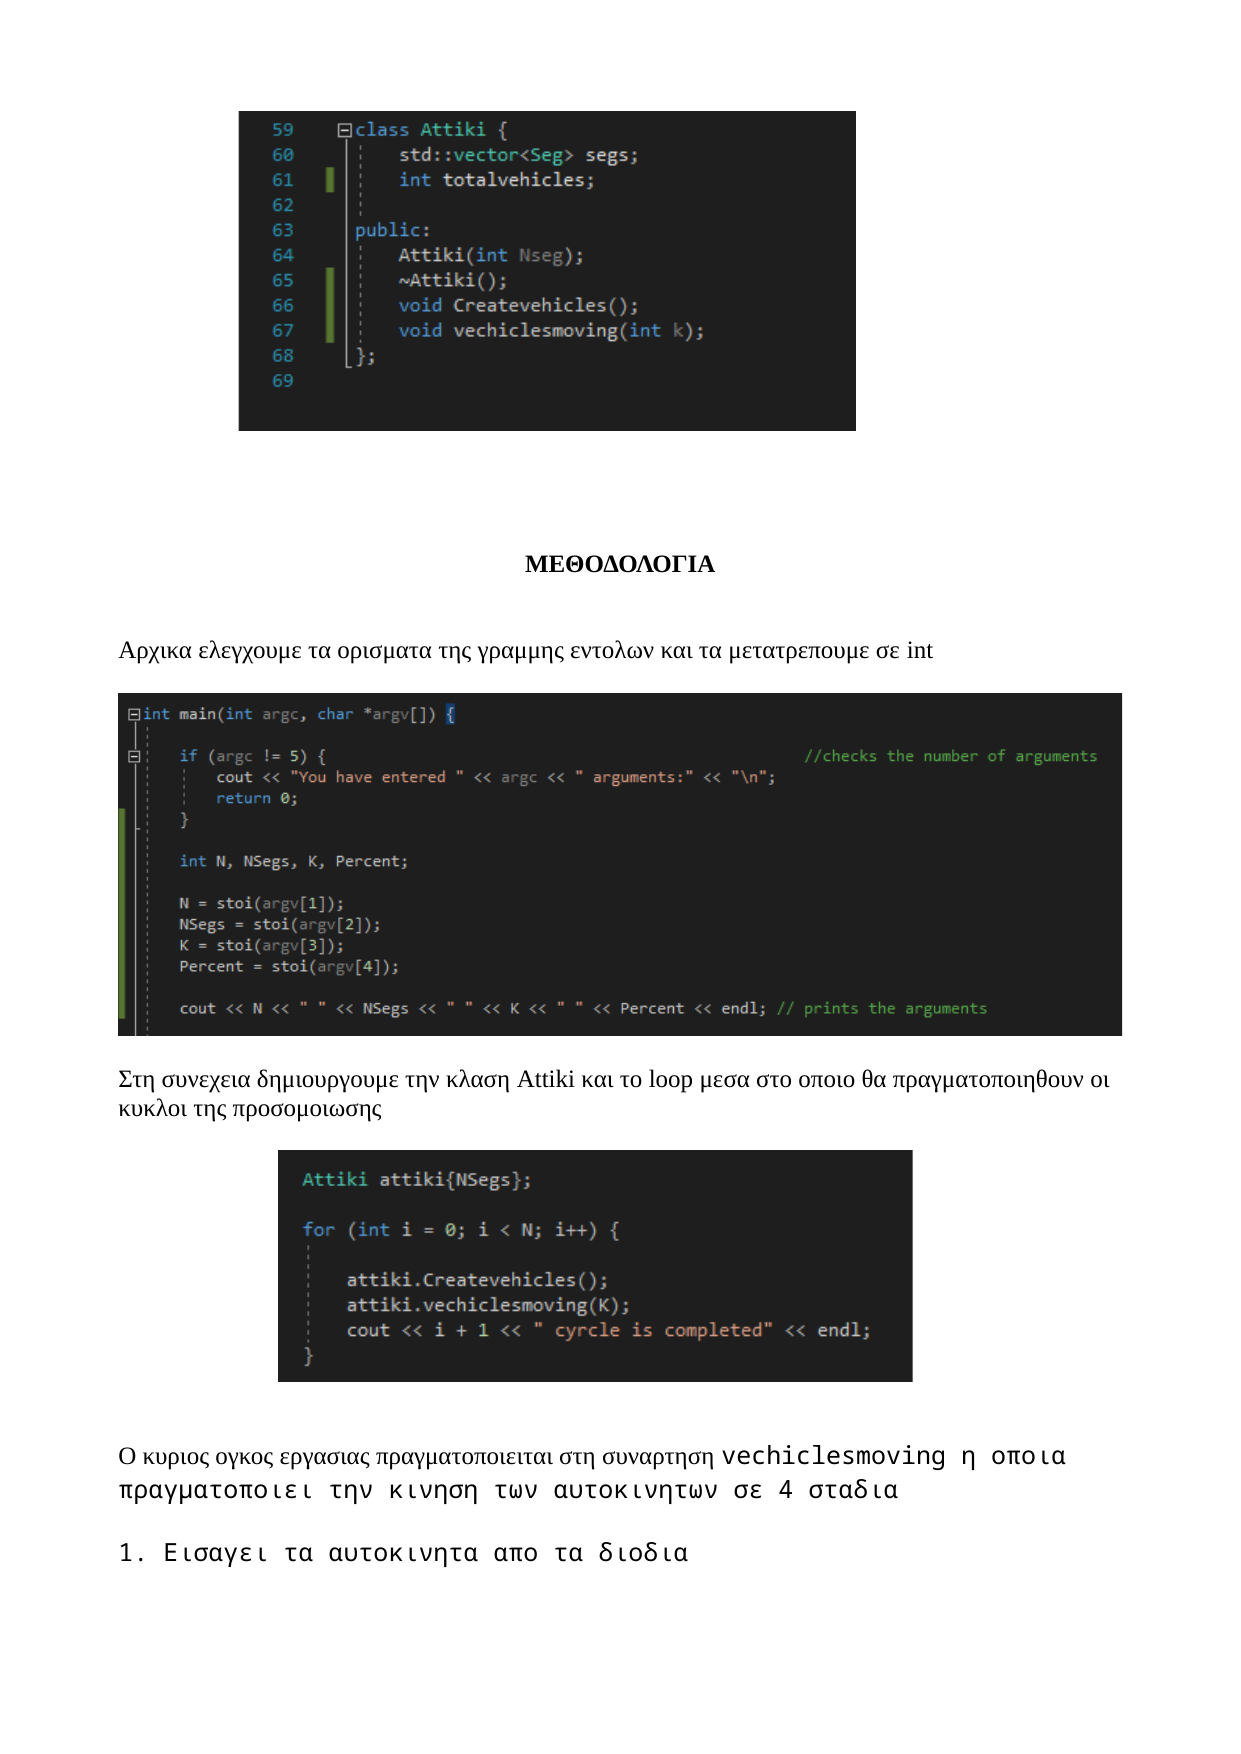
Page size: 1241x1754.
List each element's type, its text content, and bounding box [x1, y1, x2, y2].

text Ο κυριος ογκος εργασιας πραγματοποιειται στη συναρτηση vechiclesmoving η οποια πραγματοποιει την κινηση των αυτοκινητων σε 4 σταδια [118, 1438, 1122, 1506]
picture [278, 1150, 913, 1382]
text Στη συνεχεια δημιουργουμε την κλαση Attiki και το loop μεσα στο οποιο θα πραγματοποιηθουν οι κυκλοι της προσομοιωσης [118, 1064, 1122, 1121]
picture [238, 111, 856, 431]
text Αρχικα ελεγχουμε τα ορισματα της γραμμης εντολων και τα μετατρεπουμε σε int [118, 636, 1122, 664]
text ΜΕΘΟΔΟΛΟΓΙΑ [118, 549, 1122, 578]
text 1. Εισαγει τα αυτοκινητα απο τα διοδια [118, 1534, 1122, 1568]
picture [118, 693, 1123, 1036]
